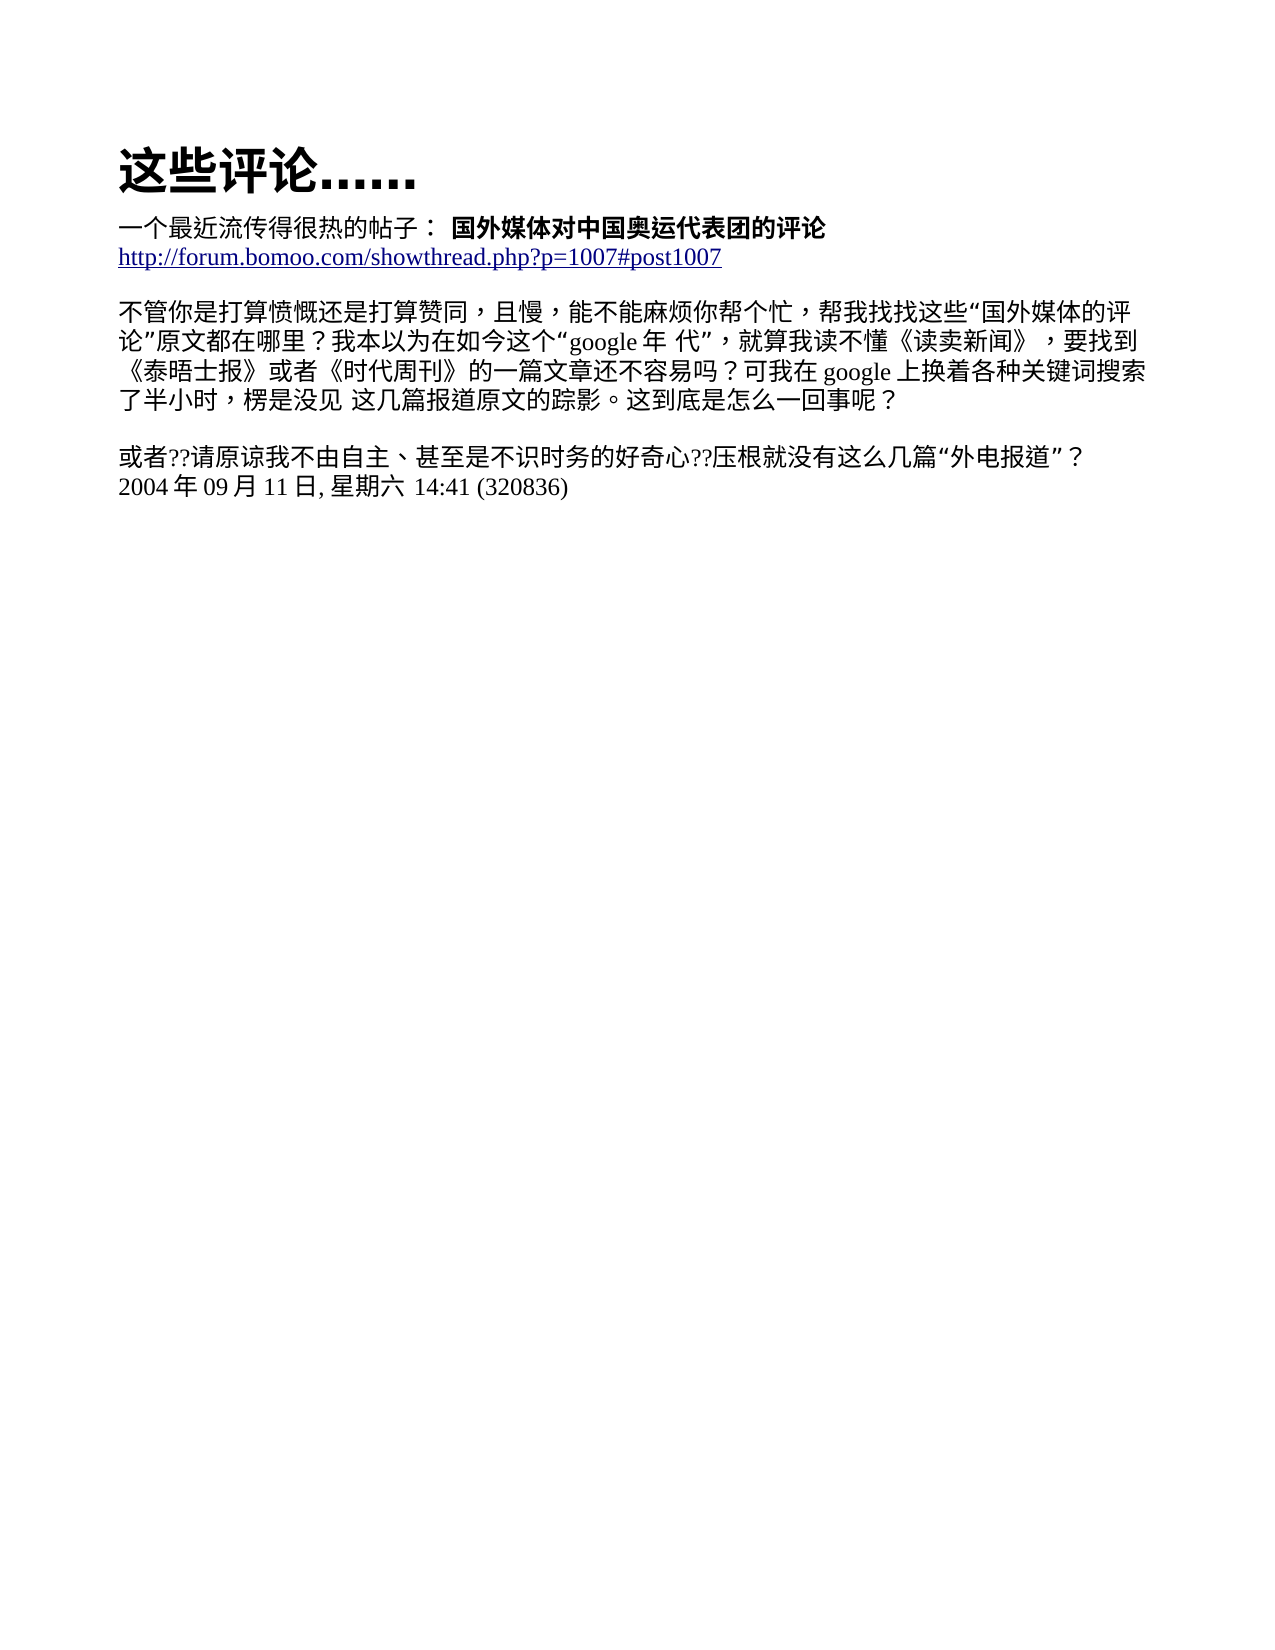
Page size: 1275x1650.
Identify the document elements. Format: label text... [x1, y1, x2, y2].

text http://forum.bomoo.com/showthread.php?p=1007#post1007 [118, 243, 1157, 271]
text 不管你是打算愤慨还是打算赞同，且慢，能不能麻烦你帮个忙，帮我找找这些“国外媒体的评论”原文都在哪里？我本以为在如今这个“google年 代”，就算我读不懂《读卖新闻》，要找到《泰晤士报》或者《时代周刊》的一篇文章还不容易吗？可我在google上换着各种关键词搜索了半小时，楞是没见 这几篇报道原文的踪影。这到底是怎么一回事呢？ [118, 298, 1157, 415]
text 或者??请原谅我不由自主、甚至是不识时务的好奇心??压根就没有这么几篇“外电报道”？ [118, 443, 1157, 472]
text 2004年09月11日, 星期六 14:41 (320836) [118, 472, 1157, 501]
text 一个最近流传得很热的帖子： 国外媒体对中国奥运代表团的评论 [118, 214, 1157, 243]
subtitle 这些评论…… [118, 143, 1157, 201]
